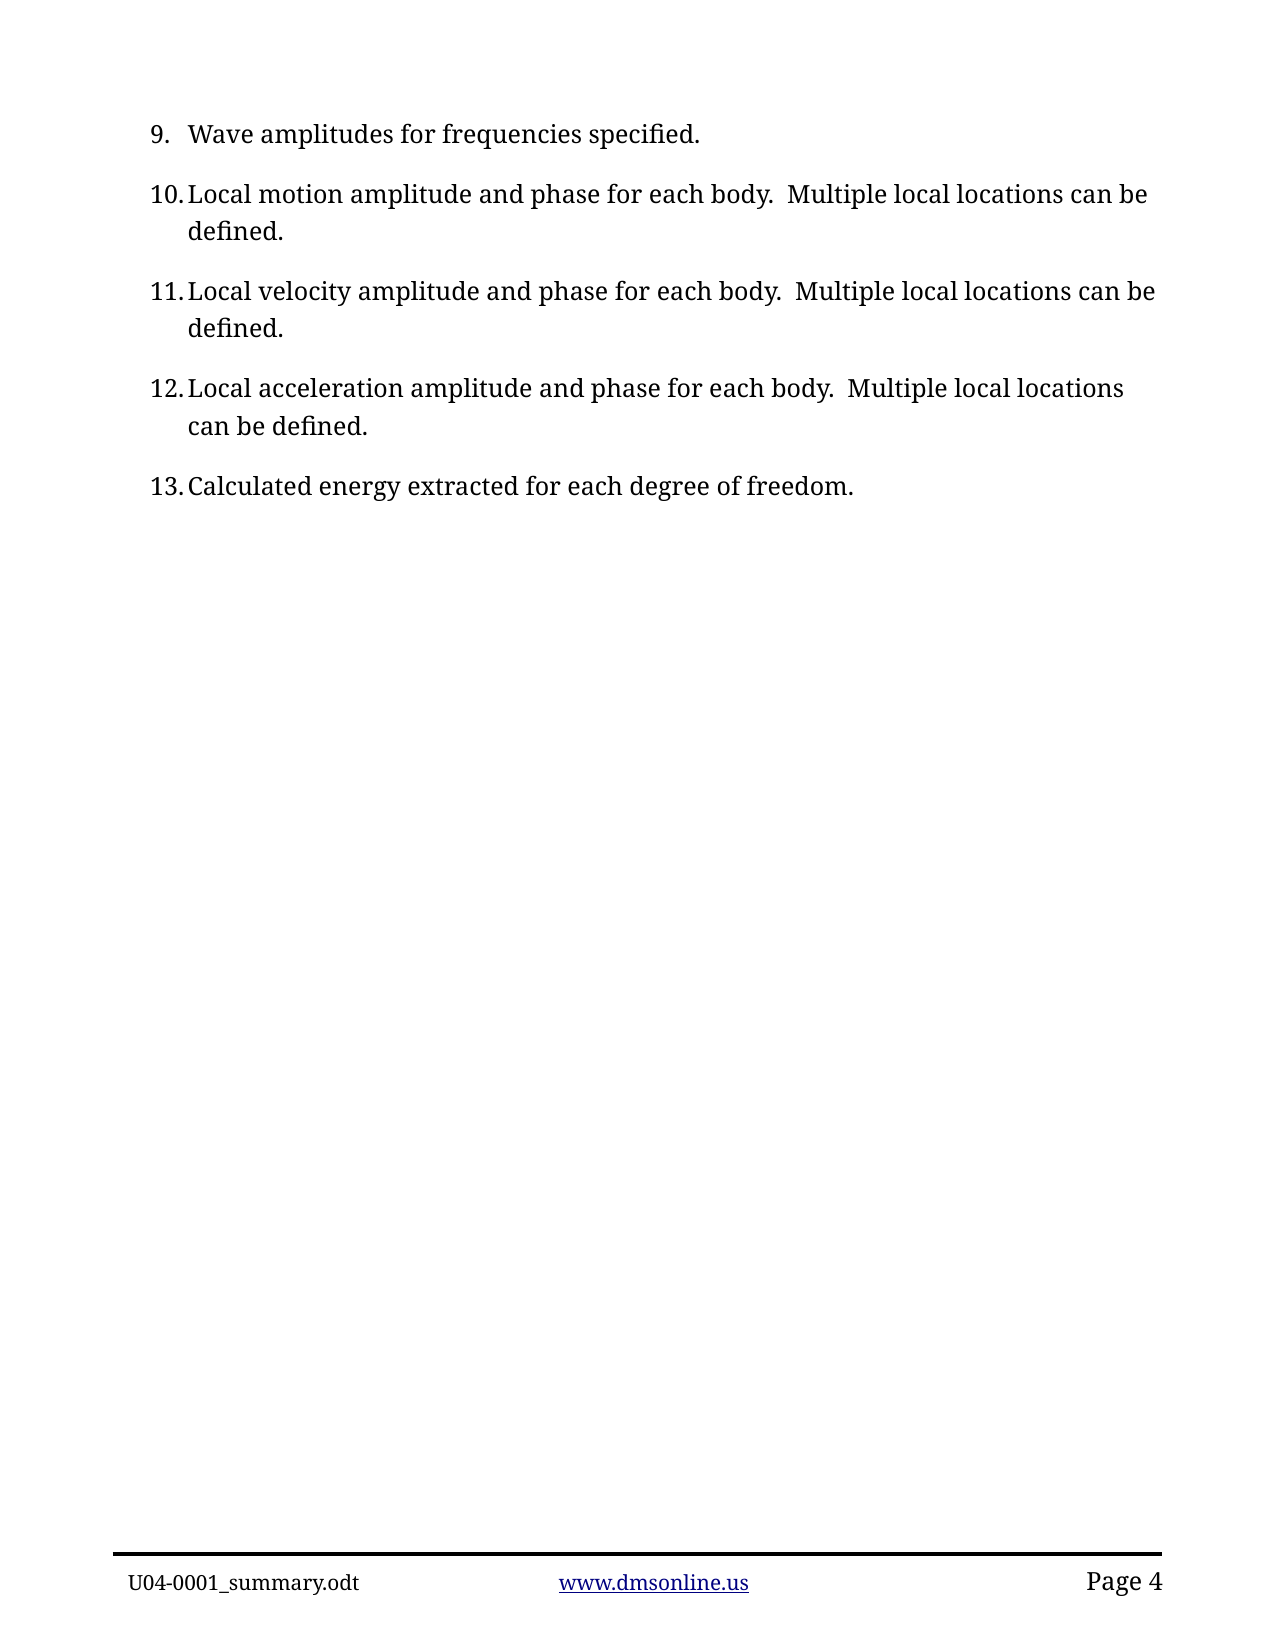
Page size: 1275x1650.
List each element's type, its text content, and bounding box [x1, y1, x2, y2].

list Local acceleration amplitude and phase for each body. Multiple local locations can be defined. [150, 371, 1162, 442]
list Local velocity amplitude and phase for each body. Multiple local locations can be defined. [150, 274, 1162, 345]
list Wave amplitudes for frequencies specified. [150, 117, 1162, 151]
list Local motion amplitude and phase for each body. Multiple local locations can be defined. [150, 176, 1162, 248]
list Calculated energy extracted for each degree of freedom. [150, 468, 1162, 502]
